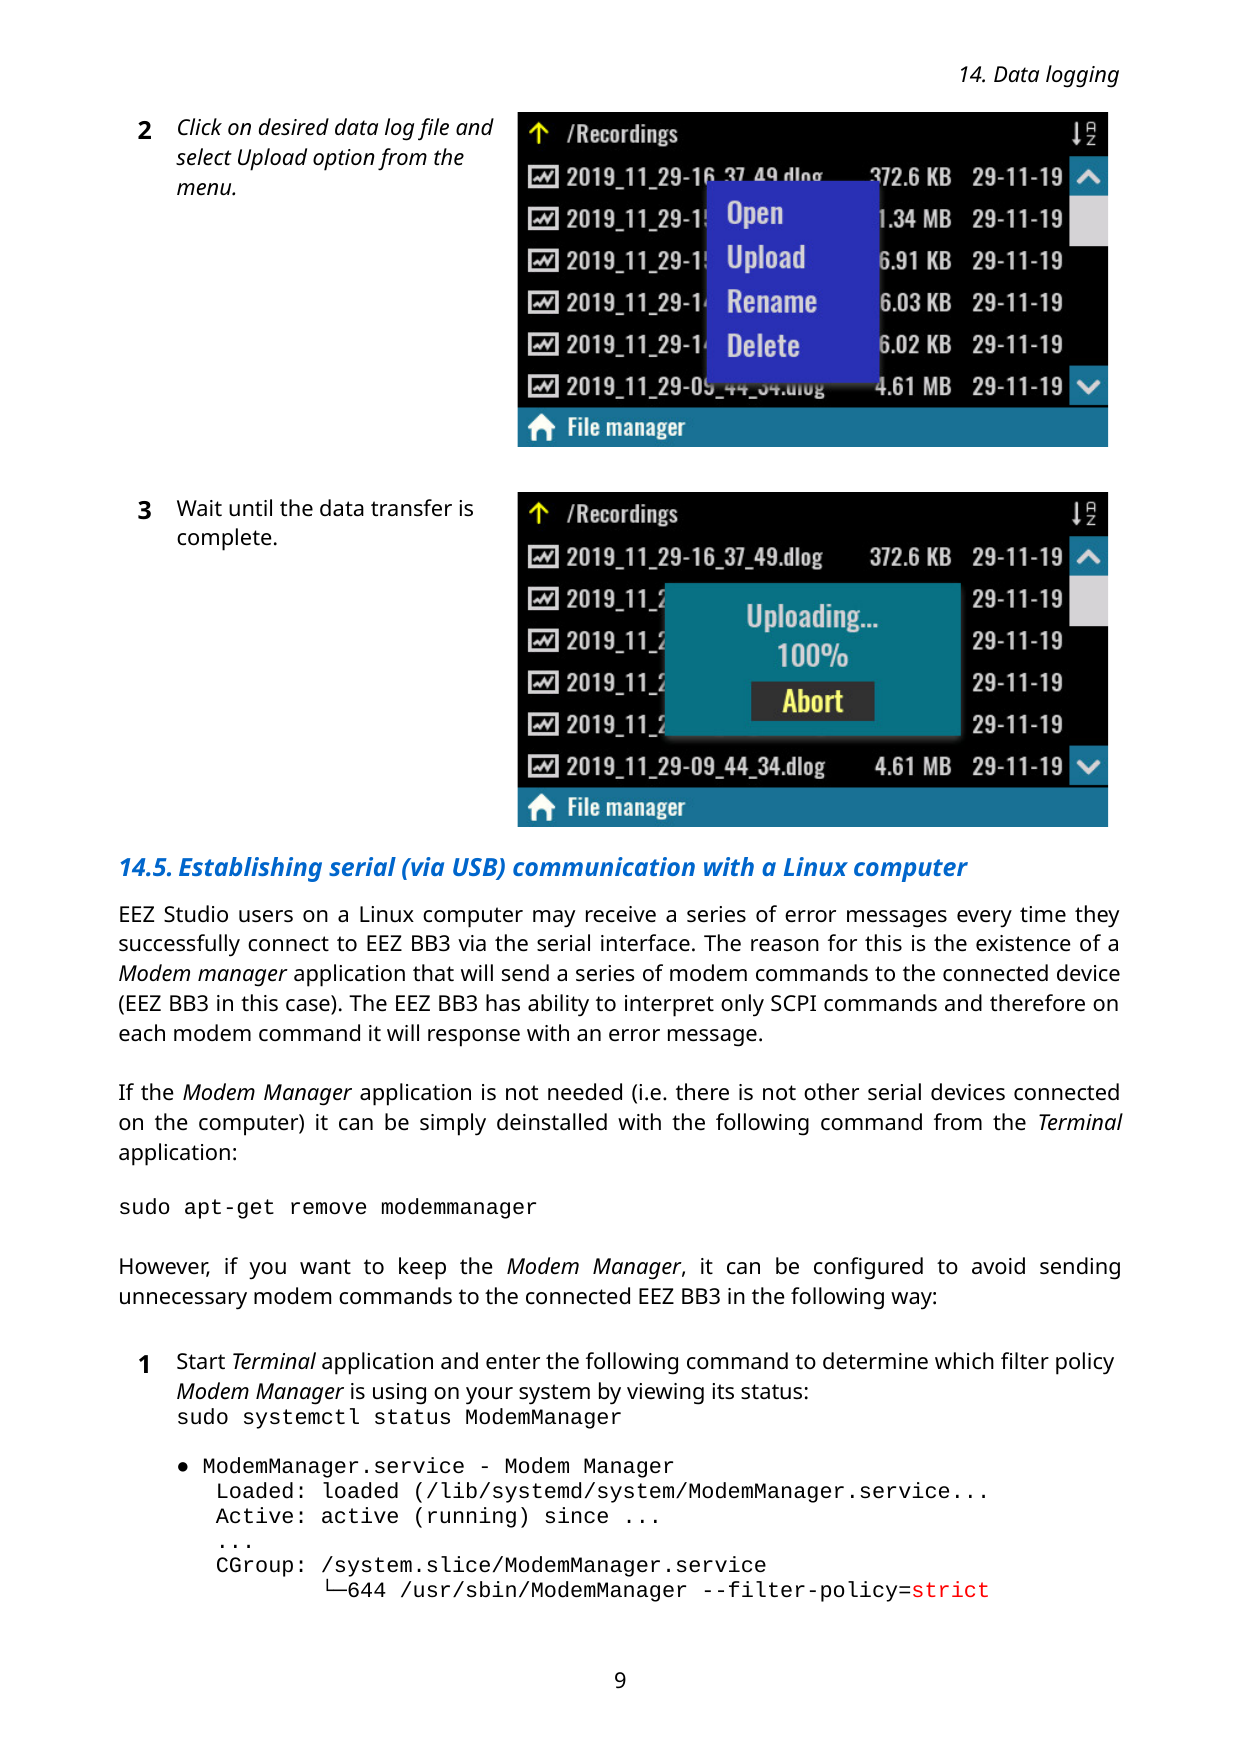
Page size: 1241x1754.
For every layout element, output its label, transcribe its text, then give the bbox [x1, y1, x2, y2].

table_header 3 [118, 487, 171, 850]
table_header Start Terminal application and enter the following command to determine which filter policy Modem Manager is using on your system by viewing its status: sudo systemctl status ModemManager ● ModemManager.service - Modem Manager Loaded: loaded (/lib/systemd/system/ModemManager.service... Active: active (running) since ... ... CGroup: /system.slice/ModemManager.service └─644 /usr/sbin/ModemManager --filter-policy=strict [171, 1341, 1123, 1640]
table_header [503, 487, 1123, 492]
table_header Wait until the data transfer is complete. [171, 487, 503, 850]
table_header 2 [118, 107, 171, 470]
text EEZ Studio users on a Linux computer may receive a series of error messages every time they successfully connect to EEZ BB3 via the serial interface. The reason for this is the existence of a Modem manager application that will send a series of modem commands to the connected device (EEZ BB3 in this case). The EEZ BB3 has ability to interpret only SCPI commands and therefore on each modem command it will response with an error message. [118, 899, 1122, 1048]
text If the Modem Manager application is not needed (i.e. there is not other serial devices connected on the computer) it can be simply deinstalled with the following command from the Terminal application: [118, 1077, 1122, 1167]
table_header 1 [118, 1341, 171, 1640]
text sudo apt-get remove modemmanager [118, 1197, 1122, 1221]
table_header Click on desired data log file and select Upload option from the menu. [171, 107, 503, 470]
picture [517, 492, 1109, 827]
subtitle Establishing serial (via USB) communication with a Linux computer [118, 850, 1122, 884]
table_header [503, 107, 1123, 470]
table_header [503, 493, 1123, 850]
picture [517, 112, 1109, 447]
text However, if you want to keep the Modem Manager, it can be configured to avoid sending unnecessary modem commands to the connected EEZ BB3 in the following way: [118, 1251, 1122, 1311]
